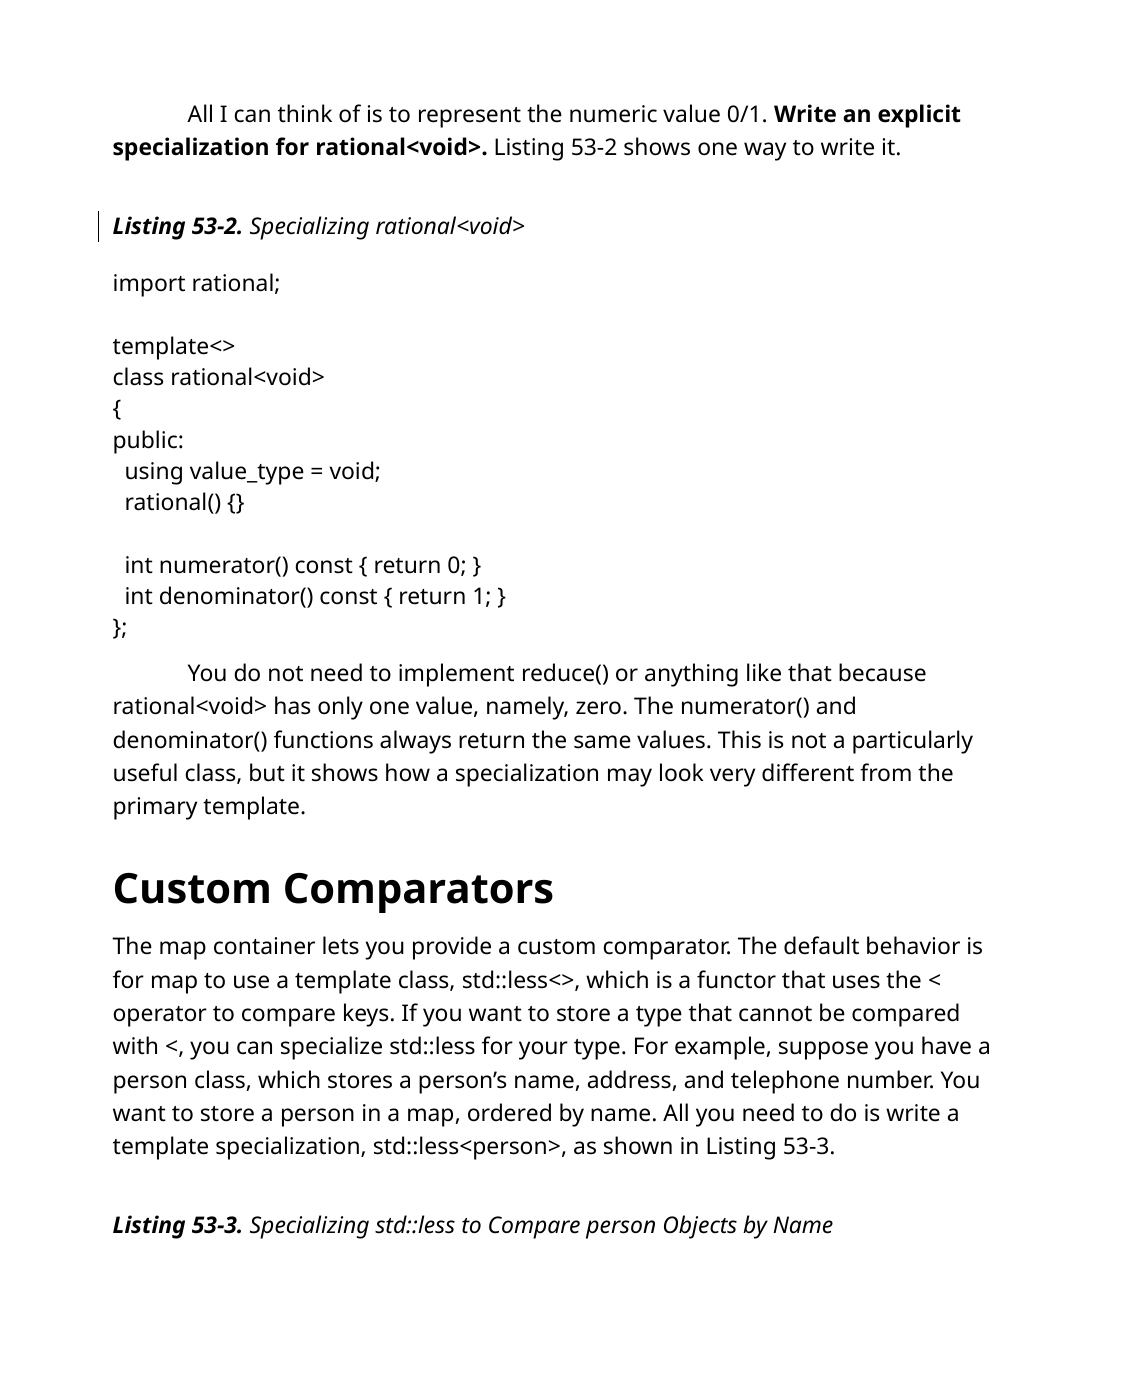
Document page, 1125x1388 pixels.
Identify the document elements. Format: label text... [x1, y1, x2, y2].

text class rational<void> [112, 361, 1012, 392]
text using value_type = void; [112, 455, 1012, 486]
text You do not need to implement reduce() or anything like that because rational<void> has only one value, namely, zero. The numerator() and denominator() functions always return the same values. This is not a particularly useful class, but it shows how a specialization may look very different from the primary template. [112, 655, 1012, 821]
text Listing 53-2. Specializing rational<void> [112, 211, 1012, 242]
text The map container lets you provide a custom comparator. The default behavior is for map to use a template class, std::less<>, which is a functor that uses the < operator to compare keys. If you want to store a type that cannot be compared with <, you can specialize std::less for your type. For example, suppose you have a person class, which stores a person’s name, address, and telephone number. You want to store a person in a map, ordered by name. All you need to do is write a template specialization, std::less<person>, as shown in Listing 53-3. [112, 928, 1012, 1162]
text public: [112, 423, 1012, 455]
text template<> [112, 330, 1012, 361]
text Listing 53-3. Specializing std::less to Compare person Objects by Name [112, 1209, 1012, 1241]
text All I can think of is to represent the numeric value 0/1. Write an explicit specialization for rational<void>. Listing 53-2 shows one way to write it. [112, 96, 1012, 163]
text { [112, 392, 1012, 423]
text }; [112, 611, 1012, 642]
text int numerator() const { return 0; } [112, 548, 1012, 580]
text rational() {} [112, 486, 1012, 517]
text int denominator() const { return 1; } [112, 580, 1012, 611]
text import rational; [112, 267, 1012, 298]
subtitle Custom Comparators [112, 859, 1012, 916]
